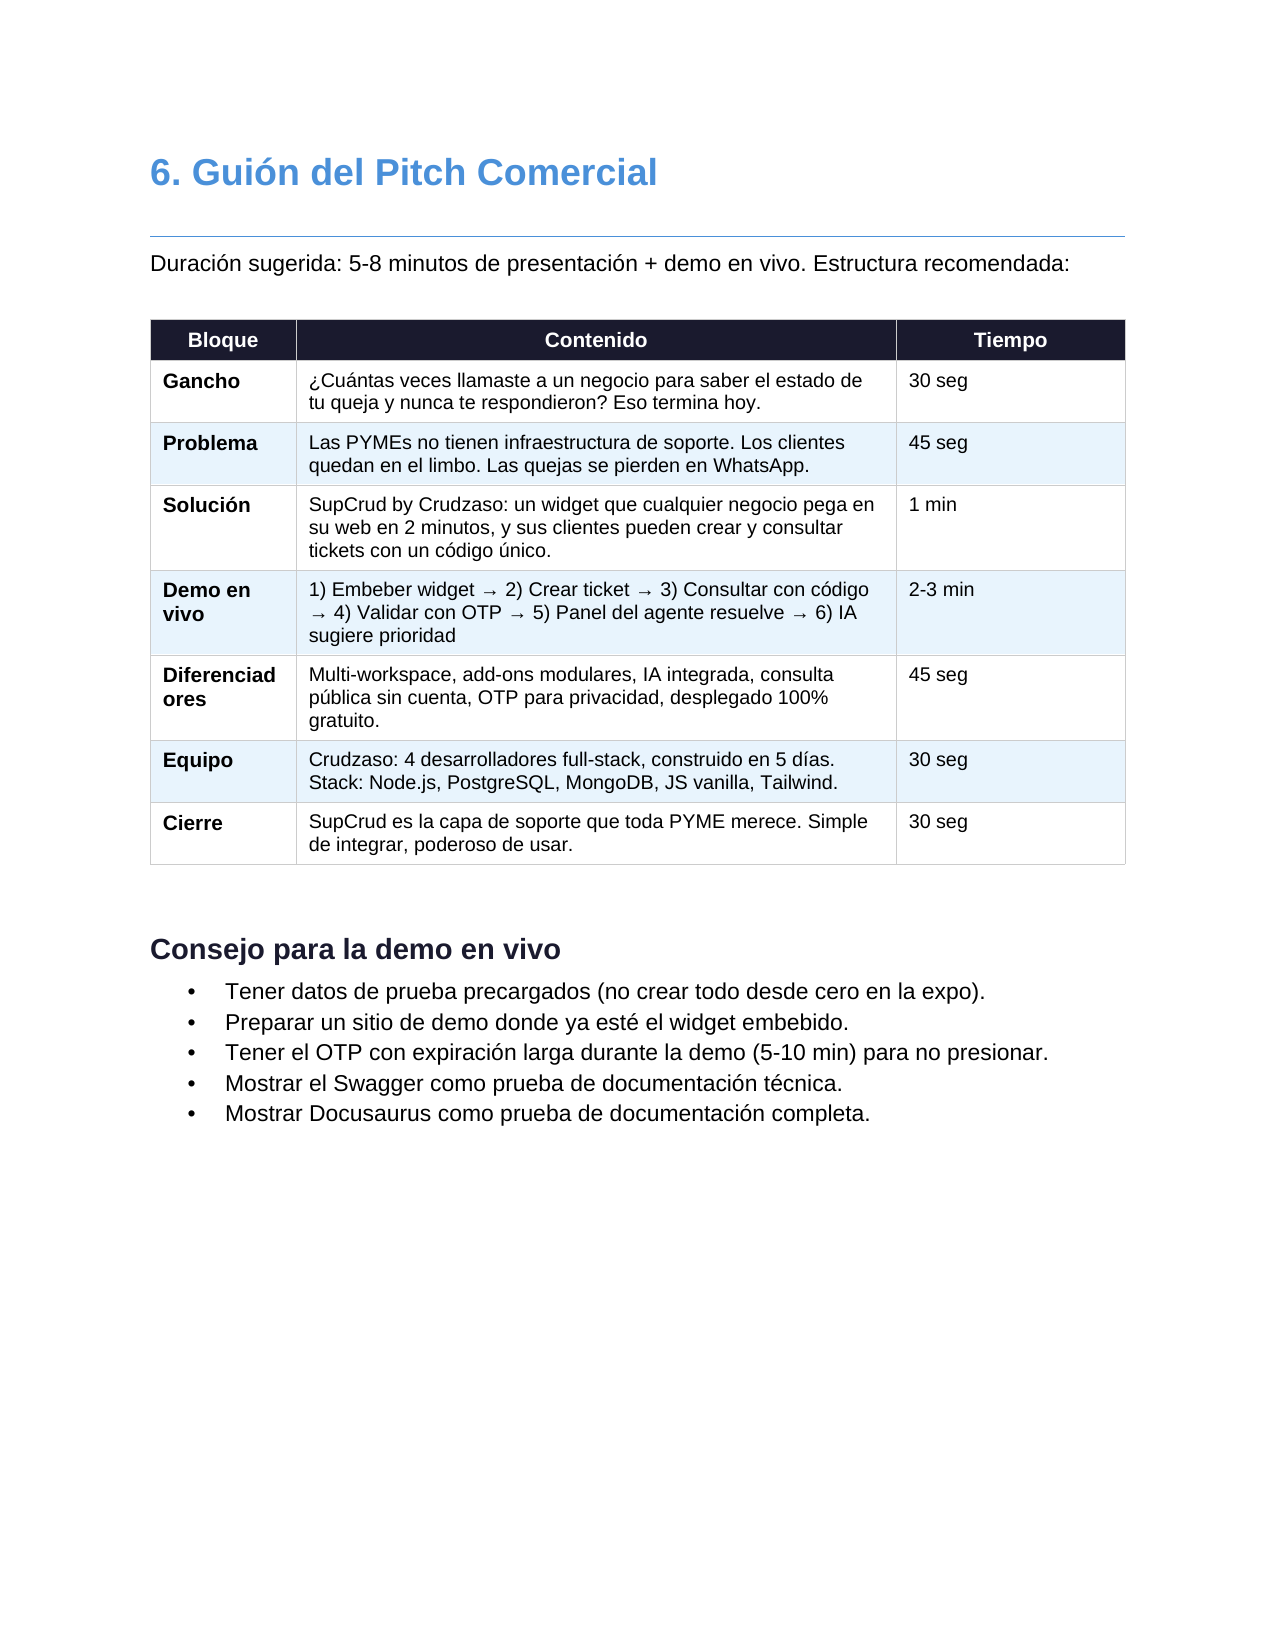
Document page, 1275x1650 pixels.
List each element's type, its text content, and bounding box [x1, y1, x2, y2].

table_cell 1 min [897, 486, 1125, 569]
list Mostrar Docusaurus como prueba de documentación completa. [187, 1100, 1125, 1127]
table_header Bloque [151, 320, 296, 360]
table_cell Multi-workspace, add-ons modulares, IA integrada, consulta pública sin cuenta, OTP para privacidad, desplegado 100% gratuito. [297, 656, 896, 739]
table_cell SupCrud es la capa de soporte que toda PYME merece. Simple de integrar, poderoso de usar. [297, 803, 896, 864]
table_cell Equipo [151, 741, 296, 802]
list Mostrar el Swagger como prueba de documentación técnica. [187, 1070, 1125, 1096]
table_cell 30 seg [897, 361, 1125, 422]
table_header Tiempo [897, 320, 1125, 360]
table_cell 45 seg [897, 423, 1125, 484]
table_cell Las PYMEs no tienen infraestructura de soporte. Los clientes quedan en el limbo. Las quejas se pierden en WhatsApp. [297, 423, 896, 484]
list Preparar un sitio de demo donde ya esté el widget embebido. [187, 1009, 1125, 1035]
table_cell Problema [151, 423, 296, 484]
subtitle 6. Guión del Pitch Comercial [150, 150, 1125, 193]
table_cell Diferenciadores [151, 656, 296, 739]
table_cell 45 seg [897, 656, 1125, 739]
table_cell Cierre [151, 803, 296, 864]
table_cell 30 seg [897, 803, 1125, 864]
list Tener el OTP con expiración larga durante la demo (5-10 min) para no presionar. [187, 1039, 1125, 1066]
table_cell 1) Embeber widget → 2) Crear ticket → 3) Consultar con código → 4) Validar con OTP → 5) Panel del agente resuelve → 6) IA sugiere prioridad [297, 571, 896, 654]
table_cell SupCrud by Crudzaso: un widget que cualquier negocio pega en su web en 2 minutos, y sus clientes pueden crear y consultar tickets con un código único. [297, 486, 896, 569]
table_cell ¿Cuántas veces llamaste a un negocio para saber el estado de tu queja y nunca te respondieron? Eso termina hoy. [297, 361, 896, 422]
list Tener datos de prueba precargados (no crear todo desde cero en la expo). [187, 978, 1125, 1005]
table_cell Solución [151, 486, 296, 569]
table_cell Demo en vivo [151, 571, 296, 654]
subtitle Consejo para la demo en vivo [150, 932, 1125, 966]
table_header Contenido [297, 320, 896, 360]
table_cell Gancho [151, 361, 296, 422]
table_cell Crudzaso: 4 desarrolladores full-stack, construido en 5 días. Stack: Node.js, PostgreSQL, MongoDB, JS vanilla, Tailwind. [297, 741, 896, 802]
table_cell 2-3 min [897, 571, 1125, 654]
table_cell 30 seg [897, 741, 1125, 802]
text Duración sugerida: 5-8 minutos de presentación + demo en vivo. Estructura recomendada: [150, 250, 1125, 276]
